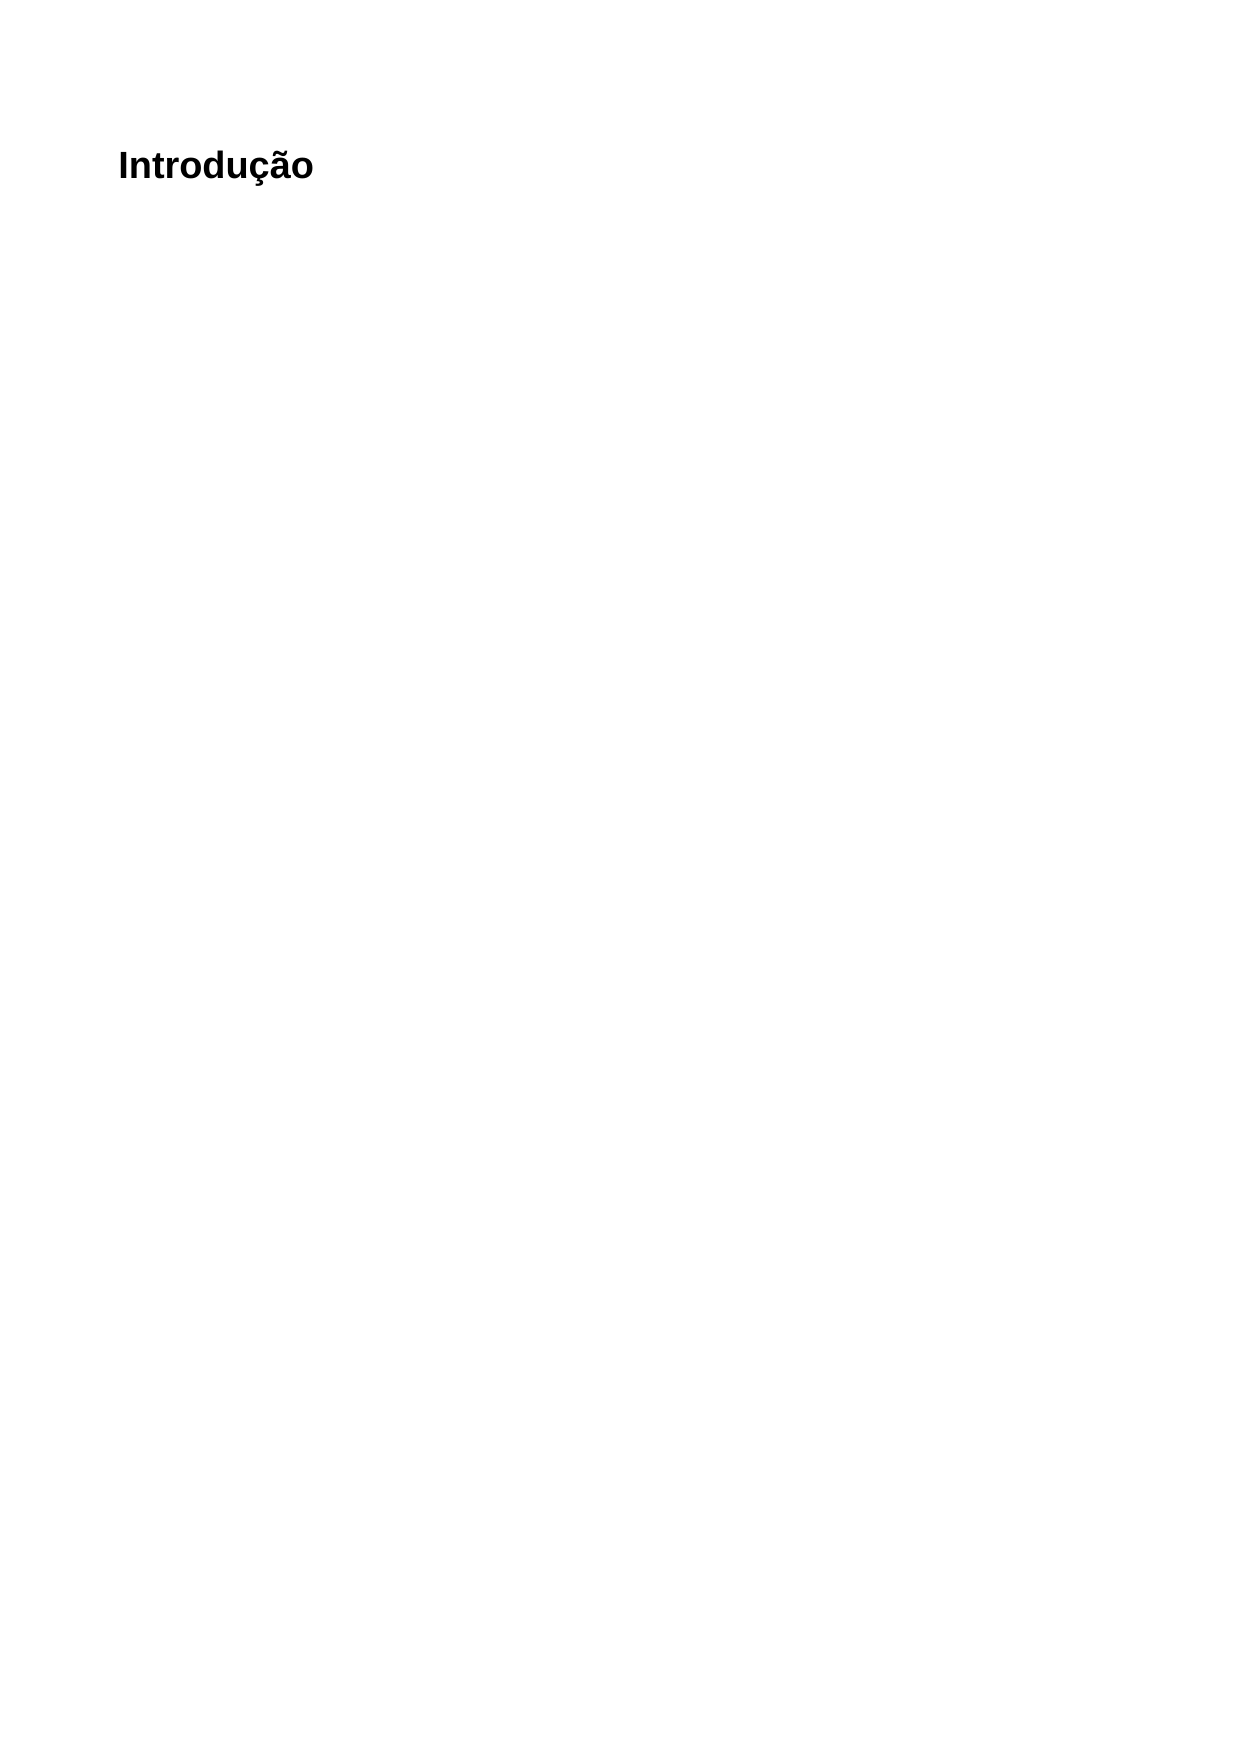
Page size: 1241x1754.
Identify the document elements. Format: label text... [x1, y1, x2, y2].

subtitle Introdução [118, 143, 1122, 187]
